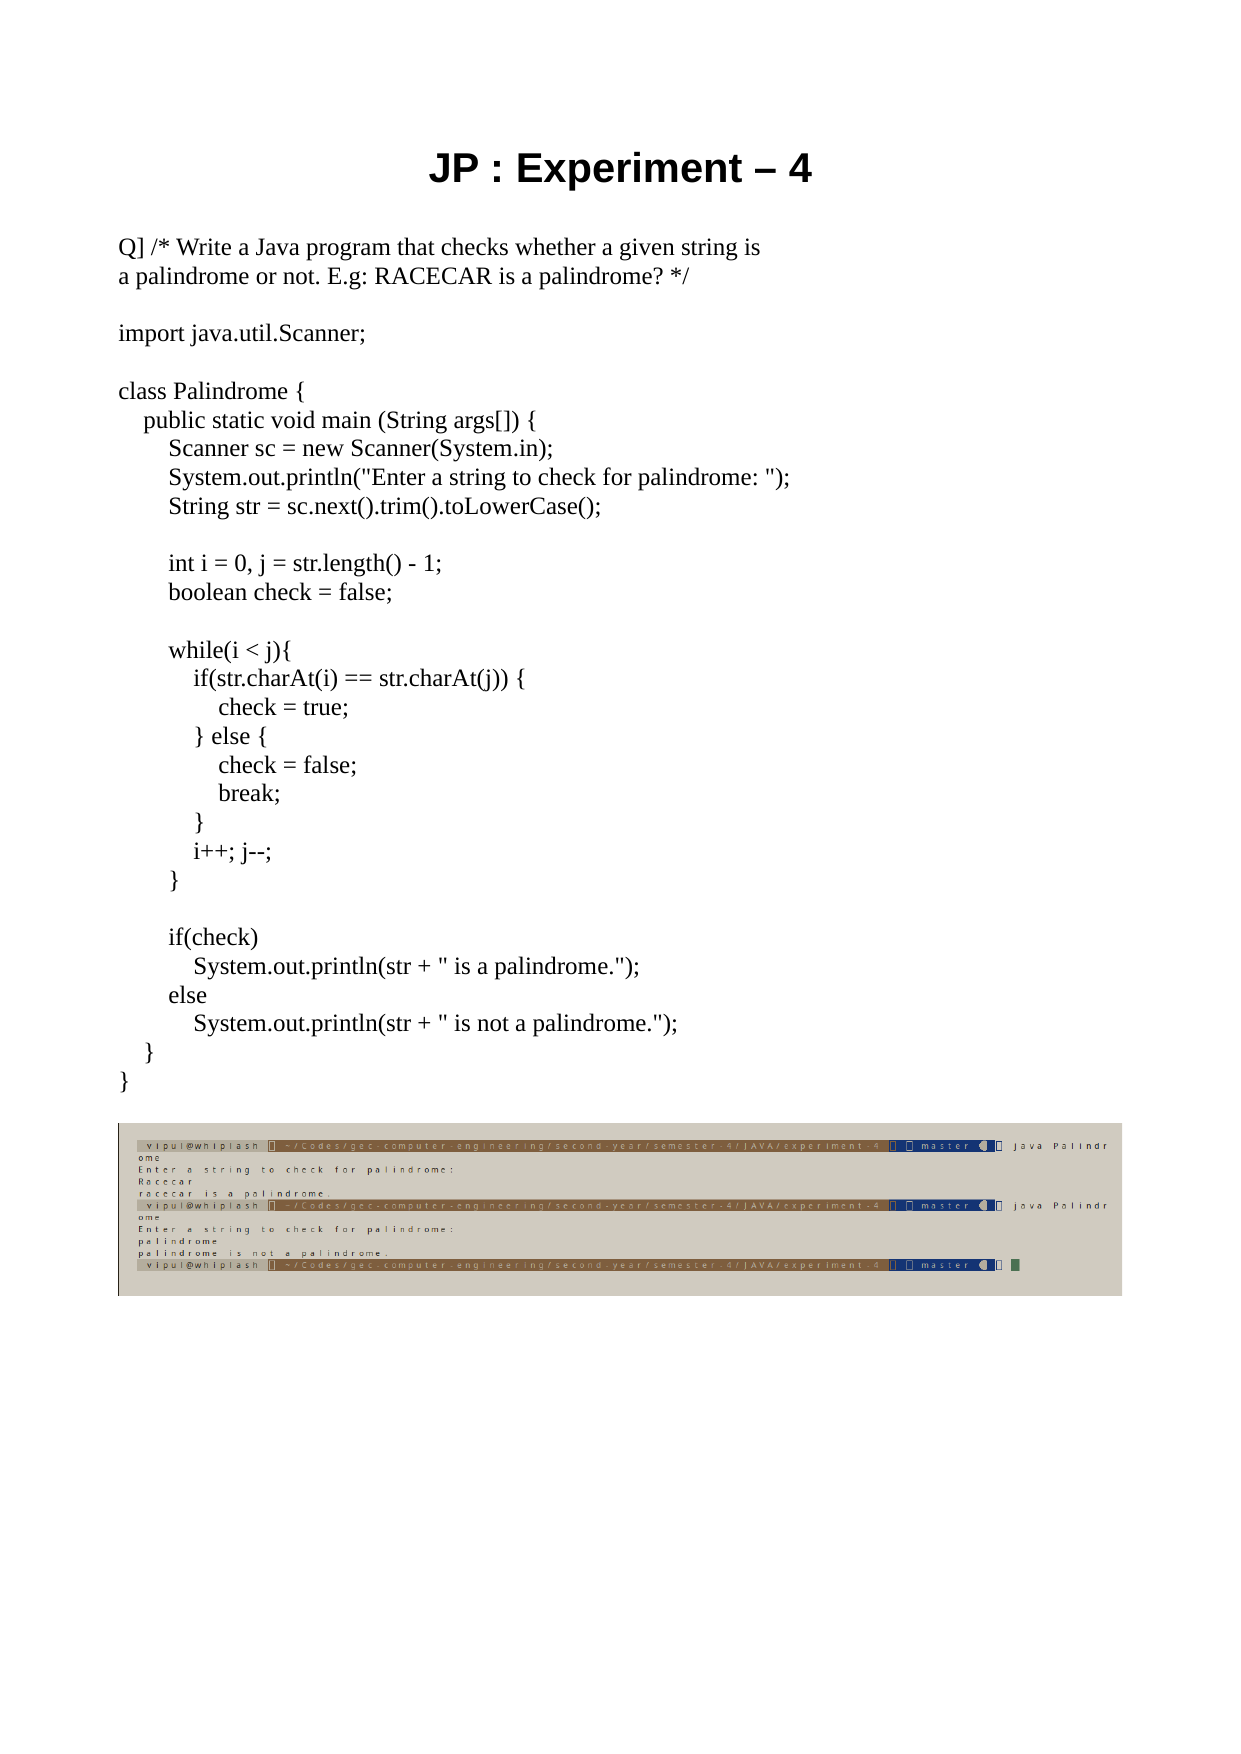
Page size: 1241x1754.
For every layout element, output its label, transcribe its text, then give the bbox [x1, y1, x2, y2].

text else [118, 980, 1122, 1008]
text import java.util.Scanner; [118, 318, 1122, 347]
text a palindrome or not. E.g: RACECAR is a palindrome? */ [118, 261, 1122, 290]
text i++; j--; [118, 836, 1122, 865]
text System.out.println(str + " is a palindrome."); [118, 951, 1122, 980]
text if(str.charAt(i) == str.charAt(j)) { [118, 663, 1122, 692]
text Q] /* Write a Java program that checks whether a given string is [118, 232, 1122, 261]
text } else { [118, 721, 1122, 750]
text while(i < j){ [118, 635, 1122, 663]
text System.out.println(str + " is not a palindrome."); [118, 1008, 1122, 1037]
text class Palindrome { [118, 376, 1122, 405]
text public static void main (String args[]) { [118, 405, 1122, 433]
picture [118, 1123, 1123, 1296]
text } [118, 1066, 1122, 1095]
text break; [118, 778, 1122, 807]
text System.out.println("Enter a string to check for palindrome: "); [118, 462, 1122, 491]
text Scanner sc = new Scanner(System.in); [118, 433, 1122, 462]
text if(check) [118, 922, 1122, 951]
text boolean check = false; [118, 577, 1122, 606]
text check = true; [118, 692, 1122, 721]
text } [118, 807, 1122, 836]
text } [118, 865, 1122, 893]
text check = false; [118, 750, 1122, 778]
text String str = sc.next().trim().toLowerCase(); [118, 491, 1122, 520]
title JP : Experiment – 4 [118, 143, 1122, 191]
text } [118, 1037, 1122, 1066]
text int i = 0, j = str.length() - 1; [118, 548, 1122, 577]
